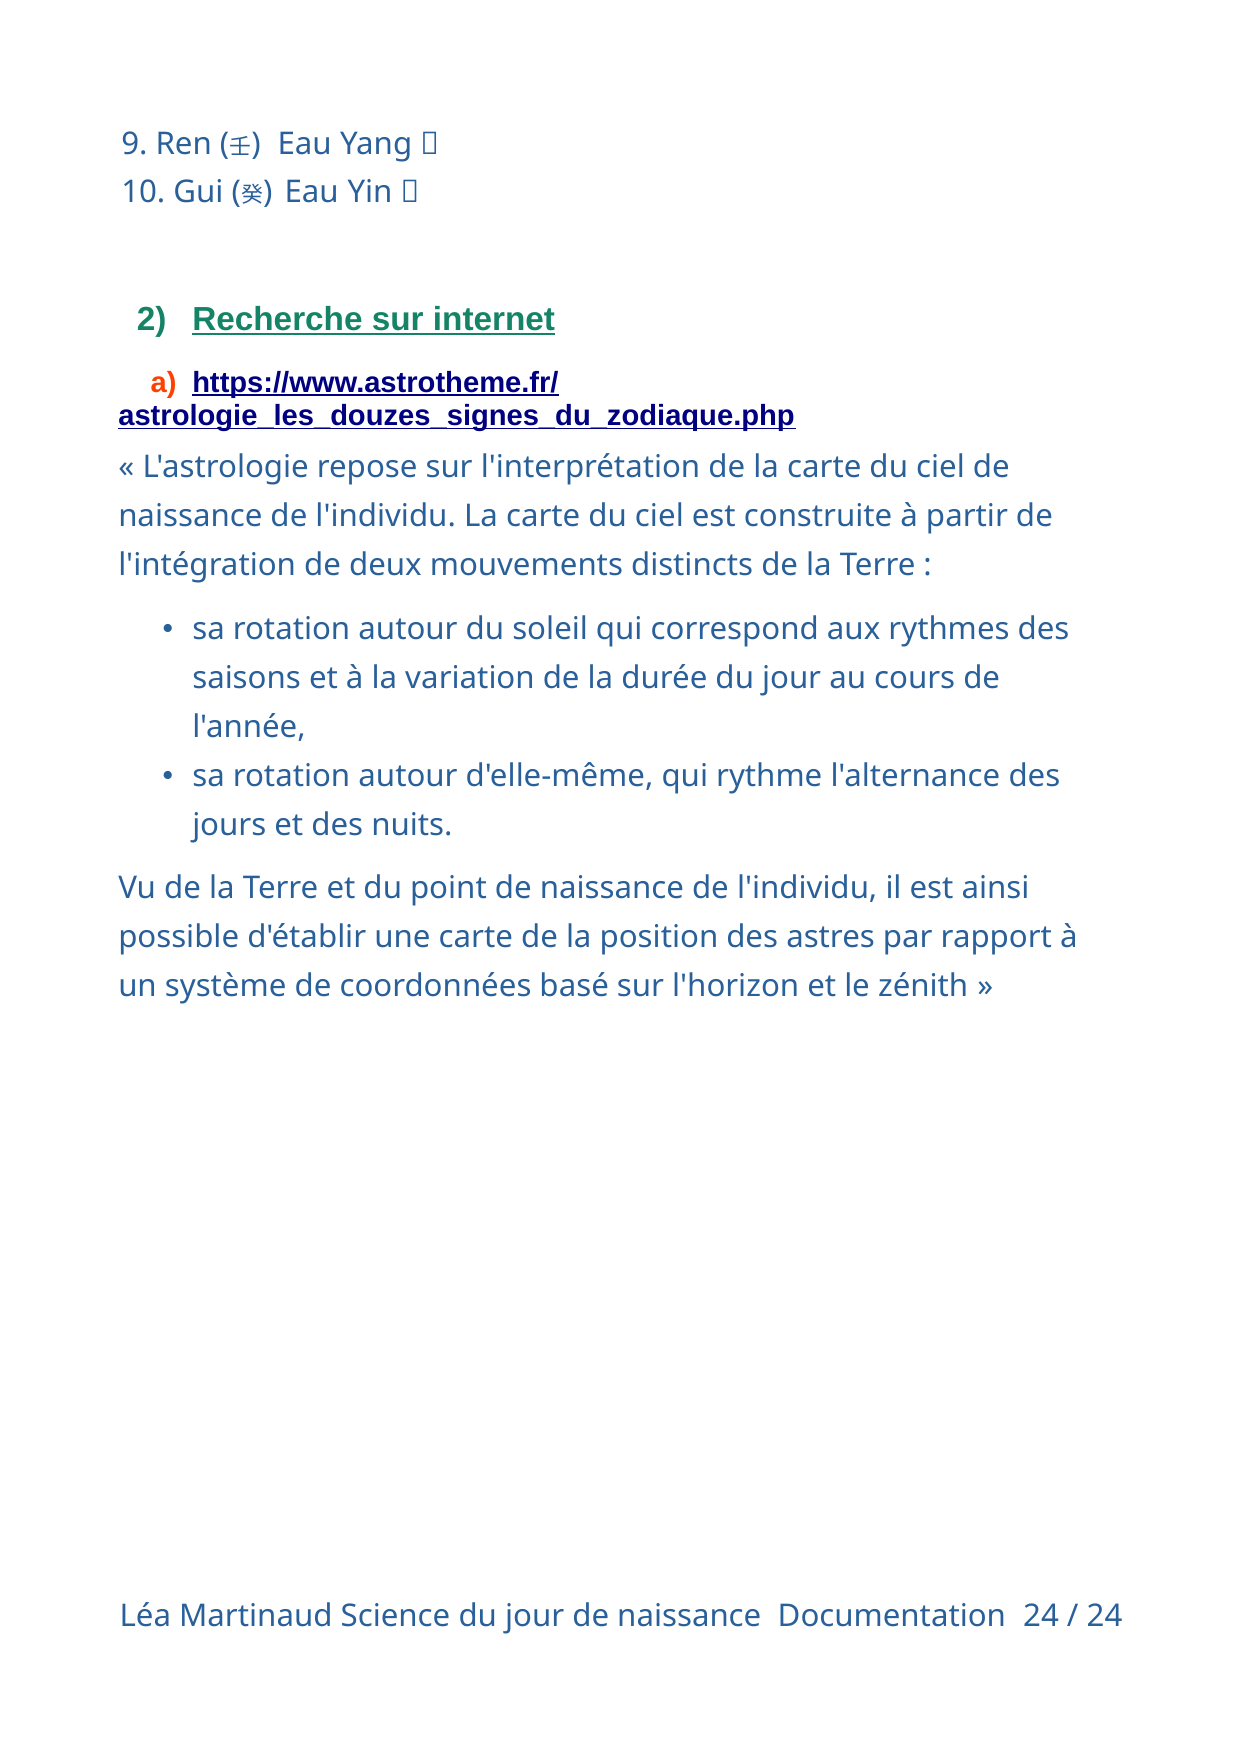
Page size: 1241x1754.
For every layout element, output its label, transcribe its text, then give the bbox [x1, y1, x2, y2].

table_header Eau [274, 118, 337, 167]
table_header 9. Ren (壬) [118, 118, 274, 167]
text Vu de la Terre et du point de naissance de l'individu, il est ainsi possible d'établir une carte de la position des astres par rapport à un système de coordonnées basé sur l'horizon et le zénith » [118, 865, 1122, 1006]
list sa rotation autour du soleil qui correspond aux rythmes des saisons et à la variation de la durée du jour au cours de l'année, [162, 606, 1122, 746]
table_header Eau [281, 167, 344, 215]
table_header Yang 🌊 [337, 118, 474, 167]
table_header 10. Gui (癸) [118, 167, 281, 215]
subtitle https://www.astrotheme.fr/astrologie_les_douzes_signes_du_zodiaque.php [118, 365, 1122, 432]
text « L'astrologie repose sur l'interprétation de la carte du ciel de naissance de l'individu. La carte du ciel est construite à partir de l'intégration de deux mouvements distincts de la Terre : [118, 444, 1122, 585]
list sa rotation autour d'elle-même, qui rythme l'alternance des jours et des nuits. [162, 753, 1122, 844]
subtitle Recherche sur internet [118, 299, 1122, 338]
table_header Yin 💧 [344, 167, 457, 215]
